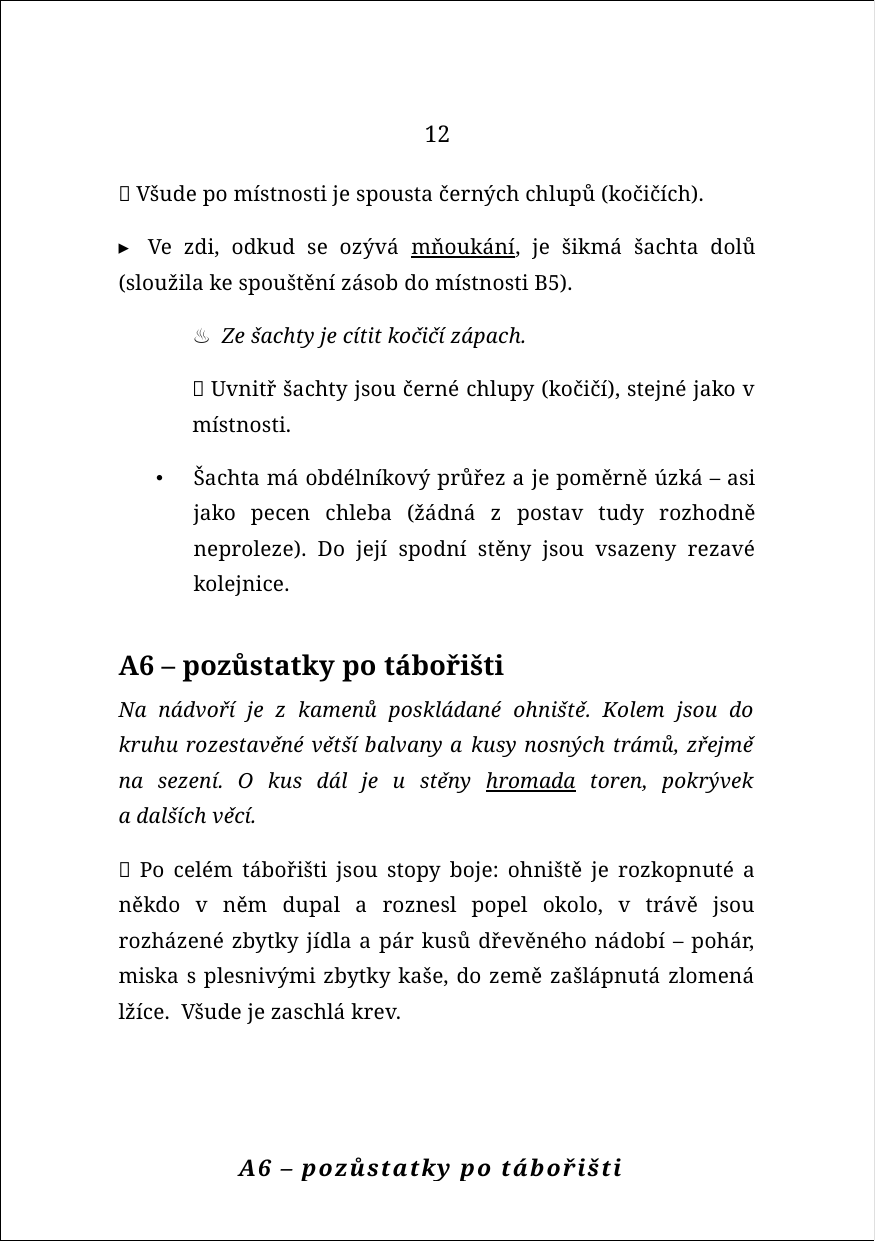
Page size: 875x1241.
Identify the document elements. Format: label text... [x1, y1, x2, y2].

text 👣 Po celém tábořišti jsou stopy boje: ohniště je rozkopnuté a někdo v něm dupal a roznesl popel okolo, v trávě jsou rozházené zbytky jídla a pár kusů dřevěného nádobí – pohár, miska s⁠ plesnivými zbytky kaše, do země zašlápnutá zlomená lžíce. Všude je zaschlá krev. [118, 855, 756, 1025]
text 👣 Uvnitř šachty jsou černé chlupy (kočičí), stejné jako v místnosti. [192, 374, 756, 438]
text 👣 Všude po místnosti je spousta černých chlupů (kočičích). [118, 179, 756, 207]
list Šachta má obdélníkový průřez a⁠ je poměrně úzká – asi jako pecen chleba (žádná z⁠ postav tudy rozhodně neproleze). Do její spodní stěny jsou vsazeny rezavé kolejnice. [156, 463, 756, 598]
subtitle A6 – pozůstatky po tábořišti [118, 646, 756, 683]
text Na nádvoří je z⁠ kamenů poskládané ohniště. Kolem jsou do kruhu rozestavěné větší balvany a⁠ kusy nosných trámů, zřejmě na sezení. O⁠ kus dál je u⁠ stěny hromada toren, pokrývek a⁠ dalších věcí. [118, 695, 756, 830]
text ▸ Ve zdi, odkud se ozývá mňoukání, je šikmá šachta dolů (sloužila ke spouštění zásob do místnosti B5). [118, 232, 756, 296]
text ♨ Ze šachty je cítit kočičí zápach. [192, 321, 756, 349]
